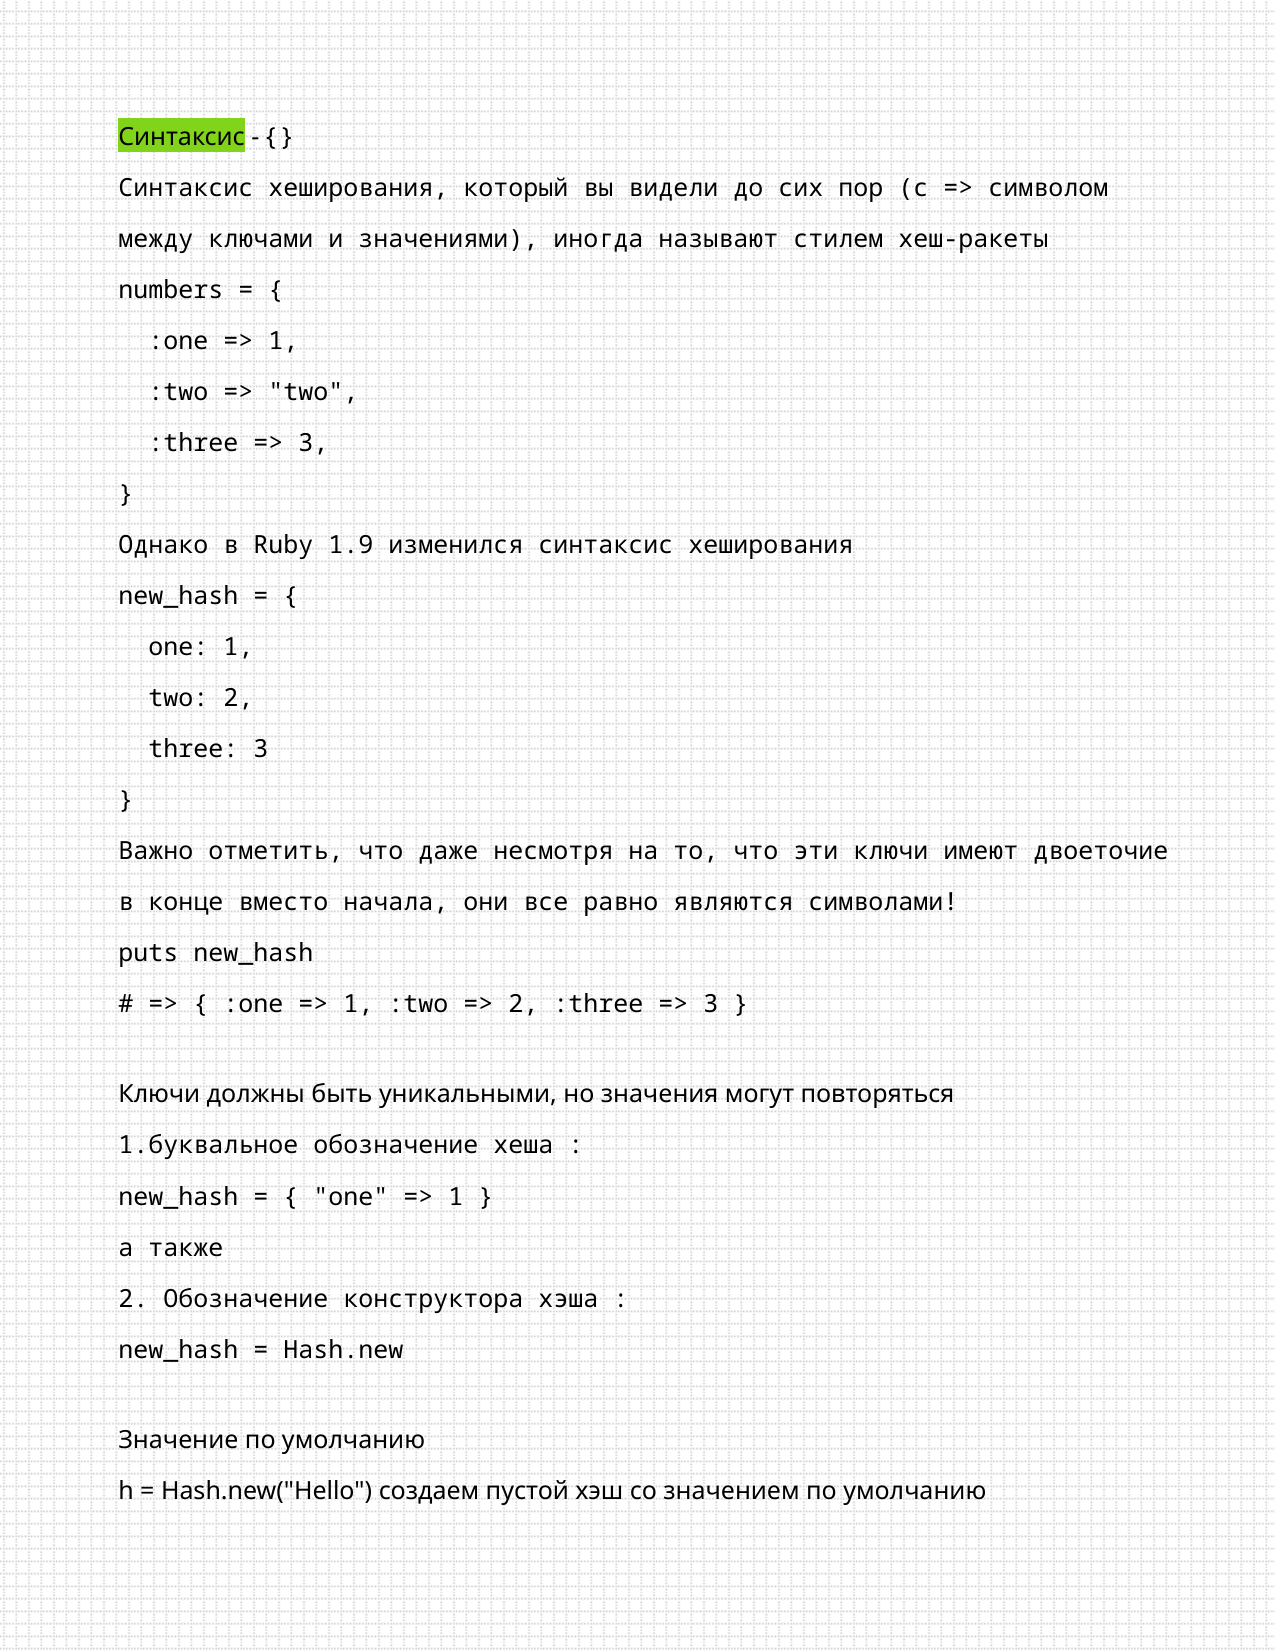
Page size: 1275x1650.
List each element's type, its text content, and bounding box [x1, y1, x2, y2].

text Значение по умолчанию [118, 1421, 1176, 1456]
text 2. Обозначение конструктора хэша : [118, 1280, 1176, 1314]
text :two => "two", [118, 373, 1176, 407]
text Важно отметить, что даже несмотря на то, что эти ключи имеют двоеточие в конце вместо начала, они все равно являются символами! [118, 833, 1176, 918]
text } [118, 475, 1176, 509]
text one: 1, [118, 628, 1176, 663]
picture [0, 0, 1275, 1650]
text :three => 3, [118, 424, 1176, 458]
text Ключи должны быть уникальными, но значения могут повторяться [118, 1076, 1176, 1110]
text h = Hash.new("Hello") создаем пустой хэш со значением по умолчанию [118, 1472, 1176, 1507]
text Синтаксис хеширования, который вы видели до сих пор (с => символом между ключами и значениями), иногда называют стилем хеш-ракеты [118, 169, 1176, 254]
text # => { :one => 1, :two => 2, :three => 3 } [118, 986, 1176, 1020]
text two: 2, [118, 679, 1176, 714]
text Синтаксис - { } [118, 118, 1176, 152]
text puts new_hash [118, 935, 1176, 969]
text numbers = { [118, 271, 1176, 305]
text new_hash = { [118, 577, 1176, 612]
text :one => 1, [118, 322, 1176, 356]
text } [118, 782, 1176, 816]
text new_hash = { "one" => 1 } [118, 1178, 1176, 1212]
text а также [118, 1229, 1176, 1263]
text 1.буквальное обозначение хеша : [118, 1127, 1176, 1161]
text three: 3 [118, 731, 1176, 765]
text new_hash = Hash.new [118, 1331, 1176, 1365]
text Однако в Ruby 1.9 изменился синтаксис хеширования [118, 526, 1176, 561]
